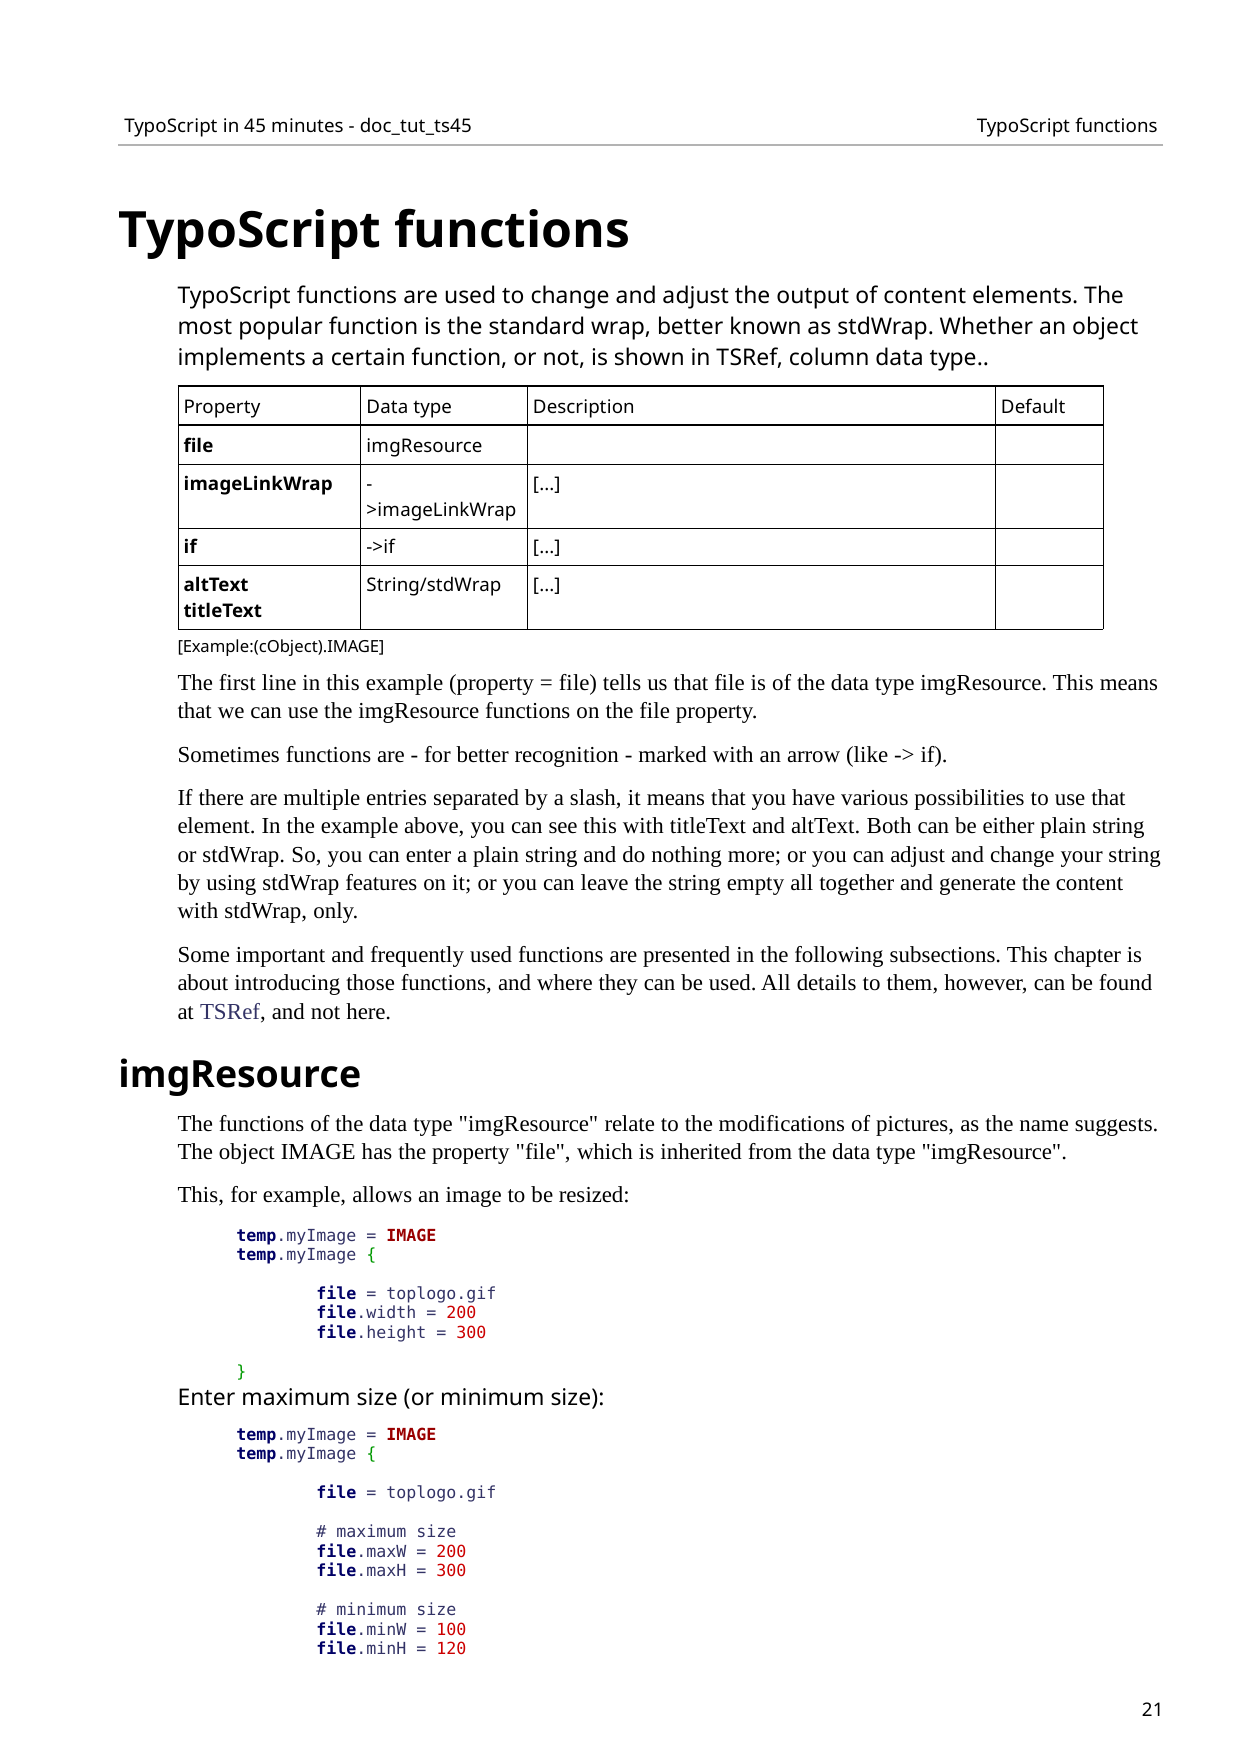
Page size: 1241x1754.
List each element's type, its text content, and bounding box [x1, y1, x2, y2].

text } [236, 1362, 1163, 1381]
text If there are multiple entries separated by a slash, it means that you have various possibilities to use that element. In the example above, you can see this with titleText and altText. Both can be either plain string or stdWrap. So, you can enter a plain string and do nothing more; or you can adjust and change your string by using stdWrap features on it; or you can leave the string empty all together and generate the content with stdWrap, only. [177, 785, 1163, 924]
text file = toplogo.gif [236, 1284, 1163, 1303]
table_cell ->imageLinkWrap [361, 465, 527, 528]
text file.minH = 120 [236, 1639, 1163, 1658]
text temp.myImage = IMAGE [236, 1225, 1163, 1245]
text [Example:(cObject).IMAGE] [177, 635, 1163, 657]
text temp.myImage { [236, 1444, 1163, 1464]
table_cell [...] [528, 529, 995, 565]
text file = toplogo.gif [236, 1483, 1163, 1503]
table_cell altText titleText [179, 566, 360, 629]
text This, for example, allows an image to be resized: [177, 1182, 1163, 1208]
text The functions of the data type "imgResource" relate to the modifications of pictures, as the name suggests. The object IMAGE has the property "file", which is inherited from the data type "imgResource". [177, 1111, 1163, 1164]
table_cell [996, 426, 1103, 464]
text The first line in this example (property = file) tells us that file is of the data type imgResource. This means that we can use the imgResource functions on the file property. [177, 670, 1163, 724]
subtitle TypoScript functions [118, 193, 1163, 262]
text # minimum size [236, 1600, 1163, 1619]
subtitle imgResource [118, 1048, 1163, 1099]
table_cell if [179, 529, 360, 565]
text file.width = 200 [236, 1303, 1163, 1323]
table_cell ->if [361, 529, 527, 565]
text temp.myImage = IMAGE [236, 1425, 1163, 1444]
table_cell [...] [528, 566, 995, 629]
table_header Default [996, 387, 1103, 424]
table_header Property [179, 387, 360, 424]
text file.height = 300 [236, 1323, 1163, 1342]
table_cell String/stdWrap [361, 566, 527, 629]
table_header Data type [361, 387, 527, 424]
text file.maxW = 200 [236, 1542, 1163, 1561]
table_cell imgResource [361, 426, 527, 464]
text file.maxH = 300 [236, 1561, 1163, 1581]
text Enter maximum size (or minimum size): [177, 1381, 1163, 1412]
table_cell [996, 529, 1103, 565]
text temp.myImage { [236, 1245, 1163, 1264]
text Some important and frequently used functions are presented in the following subsections. This chapter is about introducing those functions, and where they can be used. All details to them, however, can be found at TSRef, and not here. [177, 942, 1163, 1024]
table_cell [996, 566, 1103, 629]
text file.minW = 100 [236, 1619, 1163, 1639]
table_cell [...] [528, 465, 995, 528]
text # maximum size [236, 1522, 1163, 1542]
table_cell file [179, 426, 360, 464]
text Sometimes functions are - for better recognition - marked with an arrow (like -> if). [177, 741, 1163, 767]
text TypoScript functions are used to change and adjust the output of content elements. The most popular function is the standard wrap, better known as stdWrap. Whether an object implements a certain function, or not, is shown in TSRef, column data type.. [177, 279, 1163, 372]
table_header Description [528, 387, 995, 424]
table_cell [528, 426, 995, 464]
table_cell [996, 465, 1103, 528]
table_cell imageLinkWrap [179, 465, 360, 528]
